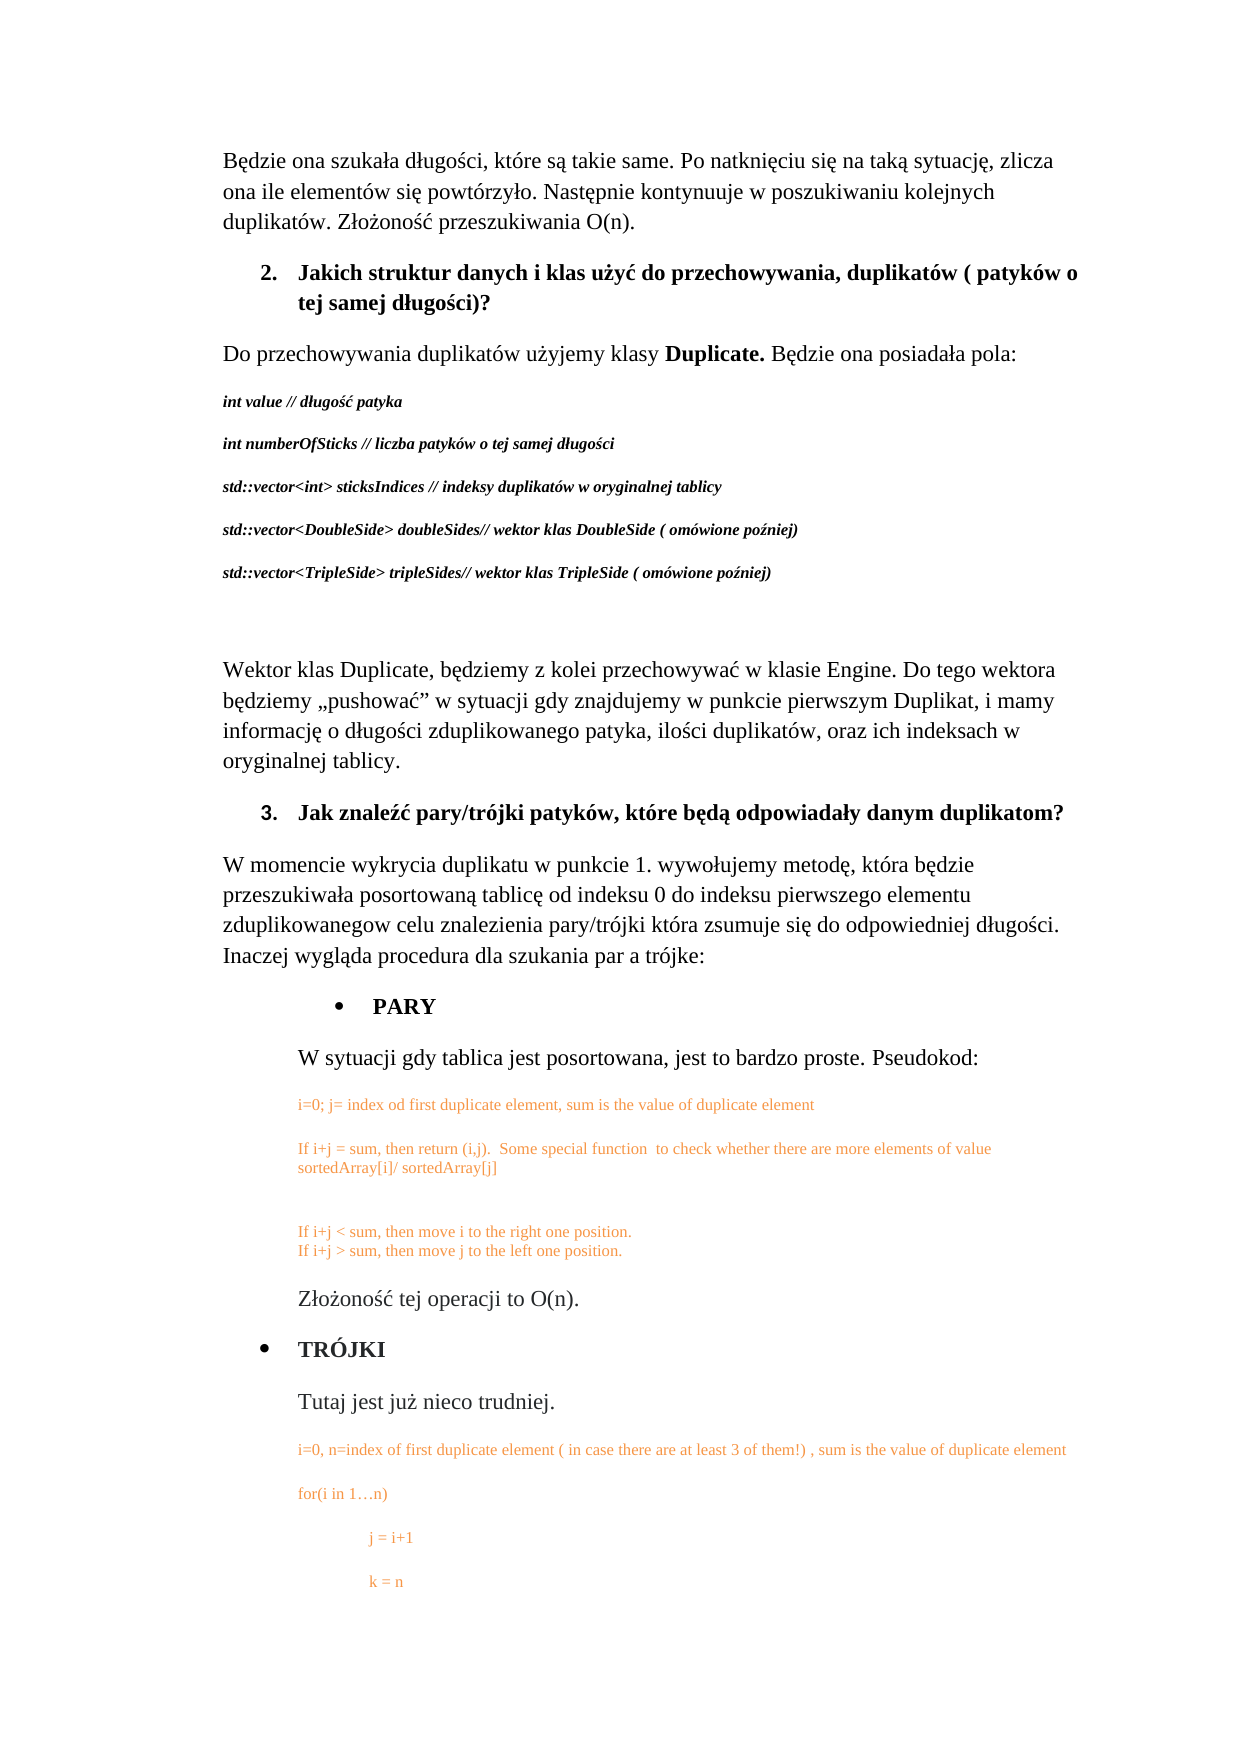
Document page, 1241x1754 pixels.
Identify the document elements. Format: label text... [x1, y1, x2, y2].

list Jak znaleźć pary/trójki patyków, które będą odpowiadały danym duplikatom? [260, 798, 1093, 826]
list PARY [335, 993, 1093, 1019]
list W momencie wykrycia duplikatu w punkcie 1. wywołujemy metodę, która będzie przeszukiwała posortowaną tablicę od indeksu 0 do indeksu pierwszego elementu zduplikowanegow celu znalezienia pary/trójki która zsumuje się do odpowiedniej długości. Inaczej wygląda procedura dla szukania par a trójke: [223, 851, 1093, 968]
text k = n [148, 1572, 1093, 1591]
list Jakich struktur danych i klas użyć do przechowywania, duplikatów ( patyków o tej samej długości)? [260, 259, 1093, 316]
list int numberOfSticks // liczba patyków o tej samej długości [223, 434, 1093, 453]
text Tutaj jest już nieco trudniej. [298, 1388, 1093, 1414]
text i=0, n=index of first duplicate element ( in case there are at least 3 of them!) , sum is the value of duplicate element [298, 1439, 1093, 1458]
list std::vector<int> sticksIndices // indeksy duplikatów w oryginalnej tablicy [223, 477, 1093, 496]
list W sytuacji gdy tablica jest posortowana, jest to bardzo proste. Pseudokod: [298, 1044, 1093, 1070]
list std::vector<DoubleSide> doubleSides// wektor klas DoubleSide ( omówione poźniej) [223, 520, 1093, 539]
text If i+j = sum, then return (i,j). Some special function to check whether there are more elements of value sortedArray[i]/ sortedArray[j] [298, 1139, 1093, 1177]
list std::vector<TripleSide> tripleSides// wektor klas TripleSide ( omówione poźniej) [223, 563, 1093, 582]
text for(i in 1…n) [298, 1483, 1093, 1503]
list Będzie ona szukała długości, które są takie same. Po natknięciu się na taką sytuację, zlicza ona ile elementów się powtórzyło. Następnie kontynuuje w poszukiwaniu kolejnych duplikatów. Złożoność przeszukiwania O(n). [223, 148, 1093, 234]
list Wektor klas Duplicate, będziemy z kolei przechowywać w klasie Engine. Do tego wektora będziemy „pushować” w sytuacji gdy znajdujemy w punkcie pierwszym Duplikat, i mamy informację o długości zduplikowanego patyka, ilości duplikatów, oraz ich indeksach w oryginalnej tablicy. [223, 656, 1093, 773]
list TRÓJKI [260, 1336, 1093, 1363]
text Złożoność tej operacji to O(n). [298, 1285, 1093, 1311]
list int value // długość patyka [223, 391, 1093, 411]
text If i+j < sum, then move i to the right one position. If i+j > sum, then move j to the left one position. [298, 1202, 1093, 1260]
text i=0; j= index od first duplicate element, sum is the value of duplicate element [298, 1095, 1093, 1114]
list Do przechowywania duplikatów użyjemy klasy Duplicate. Będzie ona posiadała pola: [223, 340, 1093, 367]
text j = i+1 [148, 1528, 1093, 1547]
